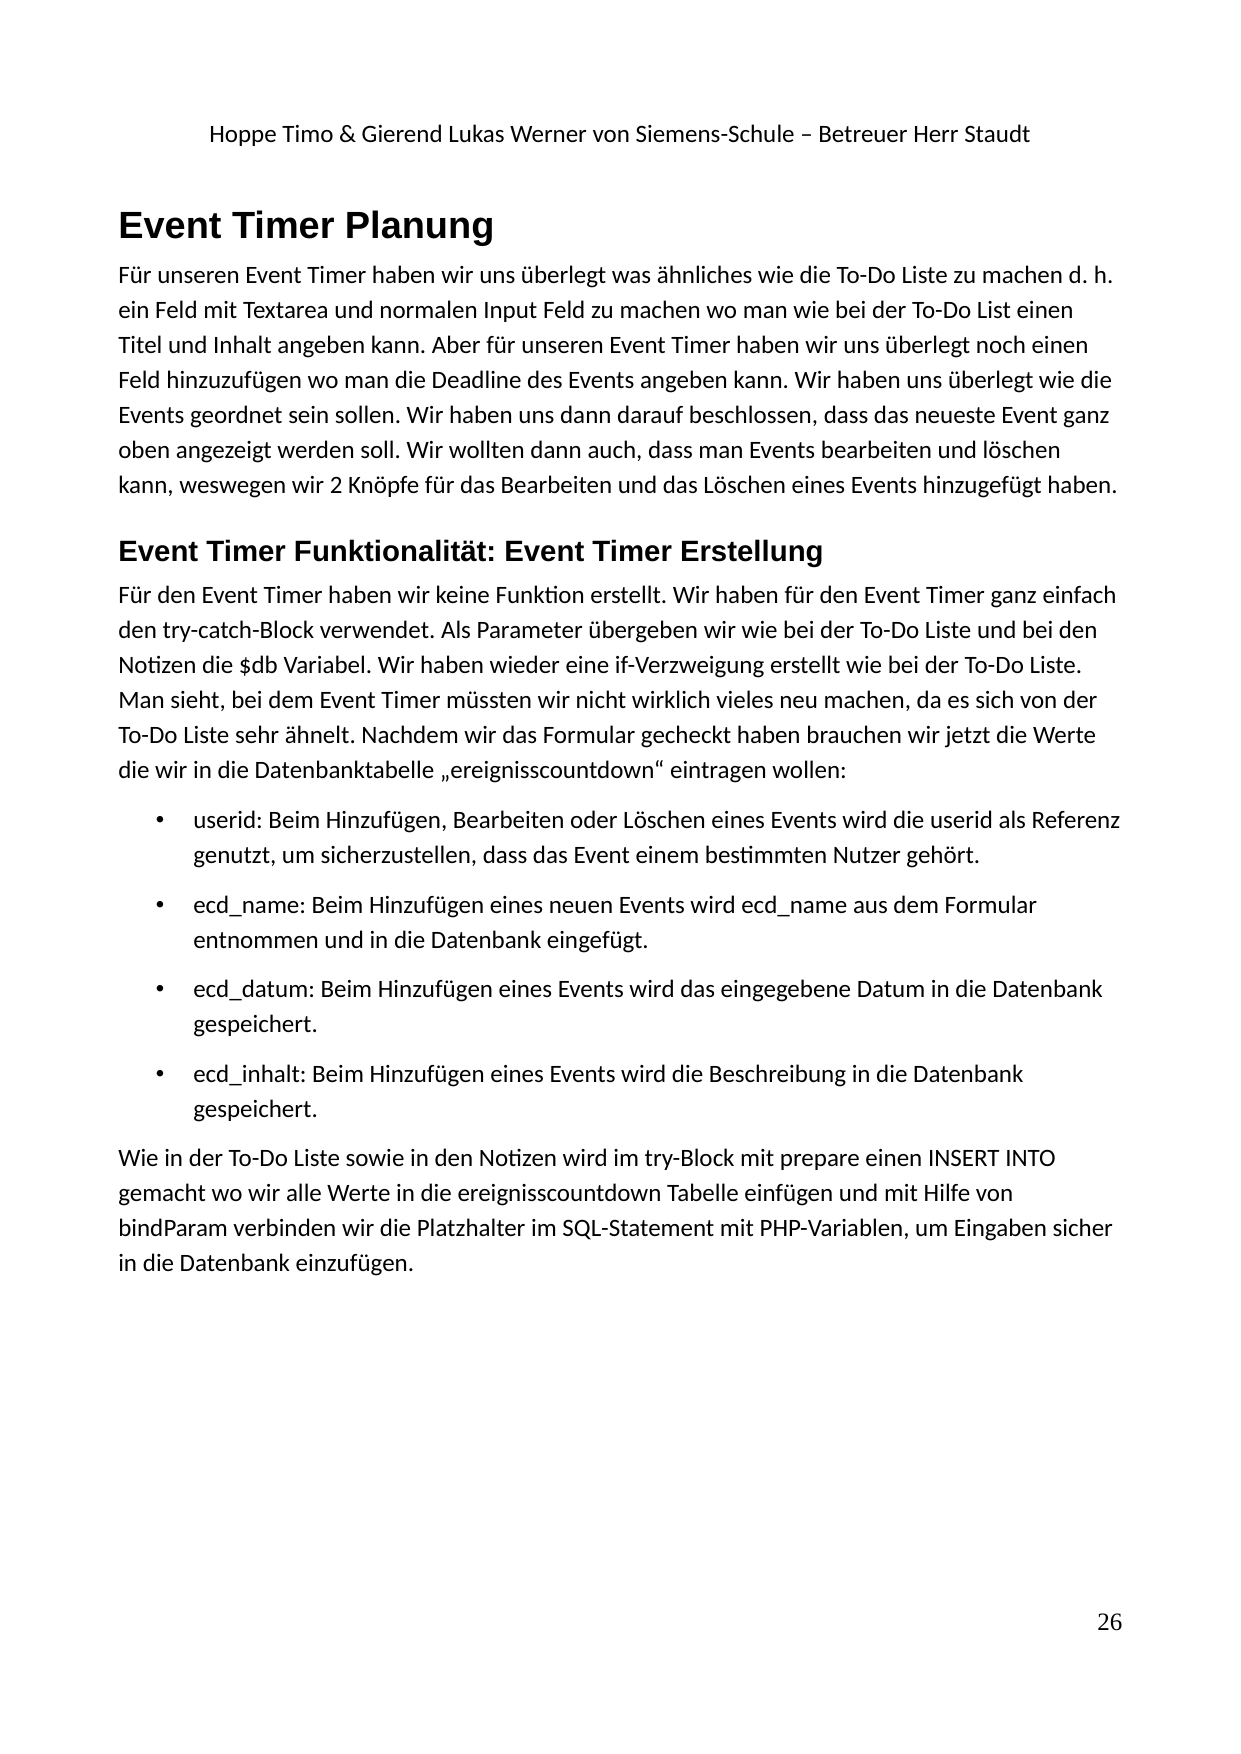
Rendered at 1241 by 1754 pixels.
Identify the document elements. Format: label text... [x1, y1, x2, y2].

list ecd_datum: Beim Hinzufügen eines Events wird das eingegebene Datum in die Datenbank gespeichert. [156, 973, 1122, 1039]
text Für unseren Event Timer haben wir uns überlegt was ähnliches wie die To-Do Liste zu machen d. h. ein Feld mit Textarea und normalen Input Feld zu machen wo man wie bei der To-Do List einen Titel und Inhalt angeben kann. Aber für unseren Event Timer haben wir uns überlegt noch einen Feld hinzuzufügen wo man die Deadline des Events angeben kann. Wir haben uns überlegt wie die Events geordnet sein sollen. Wir haben uns dann darauf beschlossen, dass das neueste Event ganz oben angezeigt werden soll. Wir wollten dann auch, dass man Events bearbeiten und löschen kann, weswegen wir 2 Knöpfe für das Bearbeiten und das Löschen eines Events hinzugefügt haben. [118, 259, 1122, 500]
subtitle Event Timer Planung [118, 203, 1122, 247]
subtitle Event Timer Funktionalität: Event Timer Erstellung [118, 533, 1122, 567]
text Für den Event Timer haben wir keine Funktion erstellt. Wir haben für den Event Timer ganz einfach den try-catch-Block verwendet. Als Parameter übergeben wir wie bei der To-Do Liste und bei den Notizen die $db Variabel. Wir haben wieder eine if-Verzweigung erstellt wie bei der To-Do Liste. Man sieht, bei dem Event Timer müssten wir nicht wirklich vieles neu machen, da es sich von der To-Do Liste sehr ähnelt. Nachdem wir das Formular gecheckt haben brauchen wir jetzt die Werte die wir in die Datenbanktabelle „ereignisscountdown“ eintragen wollen: [118, 580, 1122, 785]
text Wie in der To-Do Liste sowie in den Notizen wird im try-Block mit prepare einen INSERT INTO gemacht wo wir alle Werte in die ereignisscountdown Tabelle einfügen und mit Hilfe von bindParam verbinden wir die Platzhalter im SQL-Statement mit PHP-Variablen, um Eingaben sicher in die Datenbank einzufügen. [118, 1143, 1122, 1278]
list ecd_name: Beim Hinzufügen eines neuen Events wird ecd_name aus dem Formular entnommen und in die Datenbank eingefügt. [156, 889, 1122, 954]
list userid: Beim Hinzufügen, Bearbeiten oder Löschen eines Events wird die userid als Referenz genutzt, um sicherzustellen, dass das Event einem bestimmten Nutzer gehört. [156, 804, 1122, 870]
list ecd_inhalt: Beim Hinzufügen eines Events wird die Beschreibung in die Datenbank gespeichert. [156, 1058, 1122, 1123]
